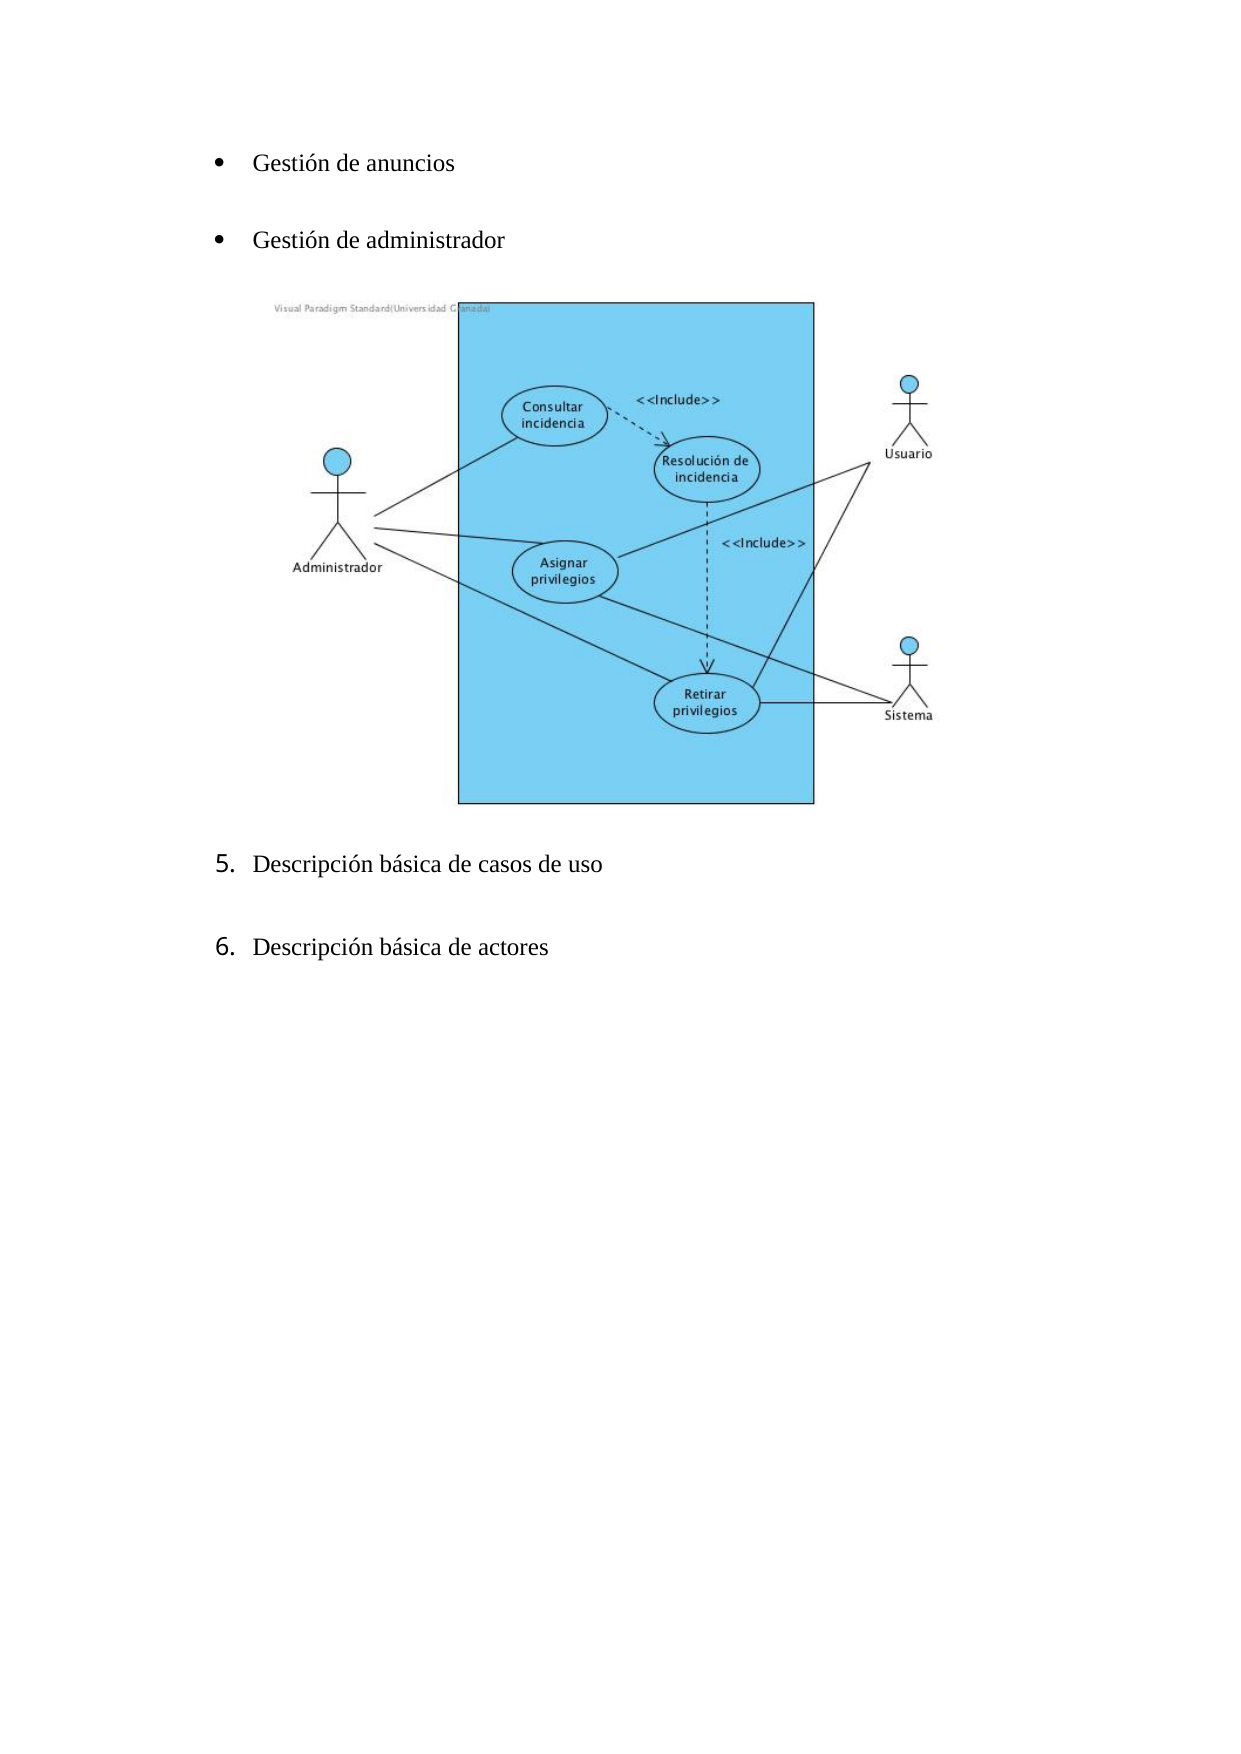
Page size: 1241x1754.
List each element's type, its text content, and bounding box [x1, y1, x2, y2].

list Descripción básica de casos de uso [215, 846, 1063, 880]
list Descripción básica de actores [215, 929, 1063, 963]
picture [274, 300, 954, 809]
list Gestión de administrador [215, 225, 1063, 254]
list Gestión de anuncios [215, 148, 1063, 176]
